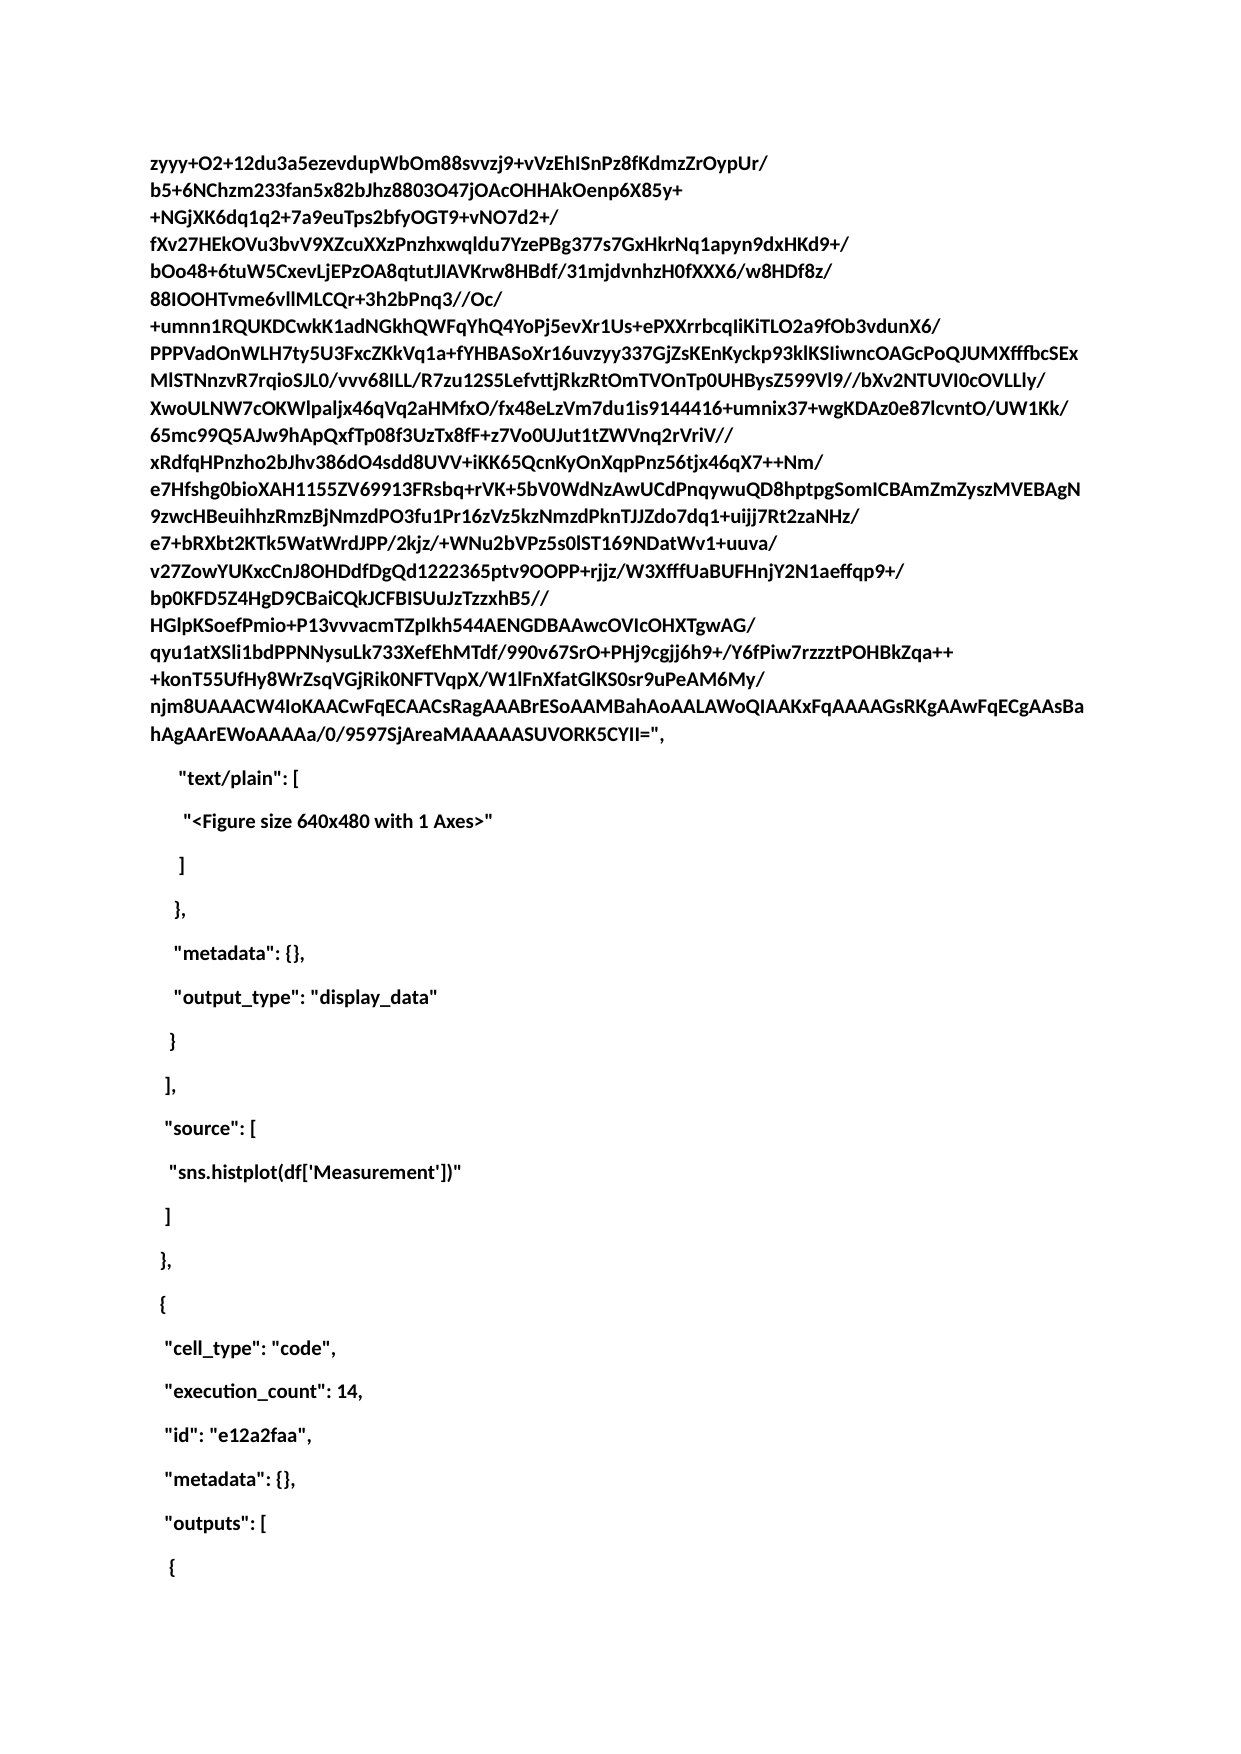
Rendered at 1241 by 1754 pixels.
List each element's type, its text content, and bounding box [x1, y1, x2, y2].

text "sns.histplot(df['Measurement'])" [150, 1159, 1090, 1185]
text "outputs": [ [150, 1510, 1090, 1536]
text "execution_count": 14, [150, 1379, 1090, 1404]
text "output_type": "display_data" [150, 984, 1090, 1009]
text "<Figure size 640x480 with 1 Axes>" [150, 809, 1090, 834]
text "id": "e12a2faa", [150, 1423, 1090, 1448]
text }, [150, 896, 1090, 922]
text "text/plain": [ [150, 765, 1090, 790]
text ] [150, 1203, 1090, 1229]
text ] [150, 852, 1090, 878]
text zyyy+O2+12du3a5ezevdupWbOm88svvzj9+vVzEhISnPz8fKdmzZrOypUr/b5+6NChzm233fan5x82bJhz8803O47jOAcOHHAkOenp6X85y++NGjXK6dq1q2+7a9euTps2bfyOGT9+vNO7d2+/fXv27HEkOVu3bvV9XZcuXXzPnzhxwqldu7YzePBg377s7GxHkrNq1apyn9dxHKd9+/bOo48+6tuW5CxevLjEPzOA8qtutJIAVKrw8HBdf/31mjdvnhzH0fXXX6/w8HDf8z/88IOOHTvme6vllMLCQr+3h2bPnq3//Oc/+umnn1RQUKDCwkK1adNGkhQWFqYhQ4YoPj5evXr1Us+ePXXrrbcqIiKiTLO2a9fOb3vdunX6/PPPVadOnWLH7ty5U3FxcZKkVq1a+fYHBASoXr16uvzyy337GjZsKEnKyckp93klKSIiwncOAGcPoQJUMXfffbcSExMlSTNnzvR7rqioSJL0/vvv68ILL/R7zu12S5LefvttjRkzRtOmTVOnTp0UHBysZ599Vl9//bXv2NTUVI0cOVLLly/XwoULNW7cOKWlpaljx46qVq2aHMfxO/fx48eLzVm7du1is9144416+umnix37+wgKDAz0e87lcvntO/UW1Kk/65mc99Q5AJw9hApQxfTp08f3UzTx8fF+z7Vo0UJut1tZWVnq2rVriV//xRdfqHPnzho2bJhv386dO4sdd8UVV+iKK65QcnKyOnXqpPnz56tjx46qX7++Nm/e7Hfshg0bioXAH1155ZV69913FRsbq+rVK+5bV0WdNzAwUCdPnqywuQD8hptpgSomICBAmZmZyszMVEBAgN9zwcHBeuihhzRmzBjNmzdPO3fu1Pr16zVz5kzNmzdPknTJJZdo7dq1+uijj7Rt2zaNHz/e7+bRXbt2KTk5WatWrdJPP/2kjz/+WNu2bVPz5s0lST169NDatWv1+uuva/v27ZowYUKxcCnJ8OHDdfDgQd1222365ptv9OOPP+rjjz/W3XfffUaBUFHnjY2N1aeffqp9+/bp0KFD5Z4HgD9CBaiCQkJCFBISUuJzTzzxhB5//HGlpKSoefPmio+P13vvvacmTZpIkh544AENGDBAAwcOVIcOHXTgwAG/qyu1atXSli1bdPPNNysuLk733XefEhMTdf/990v67SrO+PHj9cgjj6h9+/Y6fPiw7rzzztPOHBkZqa+++konT55UfHy8WrZsqVGjRik0NFTVqpX/W1lFnXfatGlKS0sr9uPeAM6My/njm8UAAACW4IoKAACwFqECAACsRagAAABrESoAAMBahAoAALAWoQIAAKxFqAAAAGsRKgAAwFqECgAAsBahAgAArEWoAAAAa/0/9597SjAreaMAAAAASUVORK5CYII=", [150, 150, 1090, 746]
text ], [150, 1072, 1090, 1097]
text "metadata": {}, [150, 1466, 1090, 1492]
text "cell_type": "code", [150, 1335, 1090, 1360]
text { [150, 1554, 1090, 1579]
text }, [150, 1247, 1090, 1273]
text } [150, 1028, 1090, 1053]
text "source": [ [150, 1116, 1090, 1141]
text "metadata": {}, [150, 940, 1090, 966]
text { [150, 1291, 1090, 1316]
